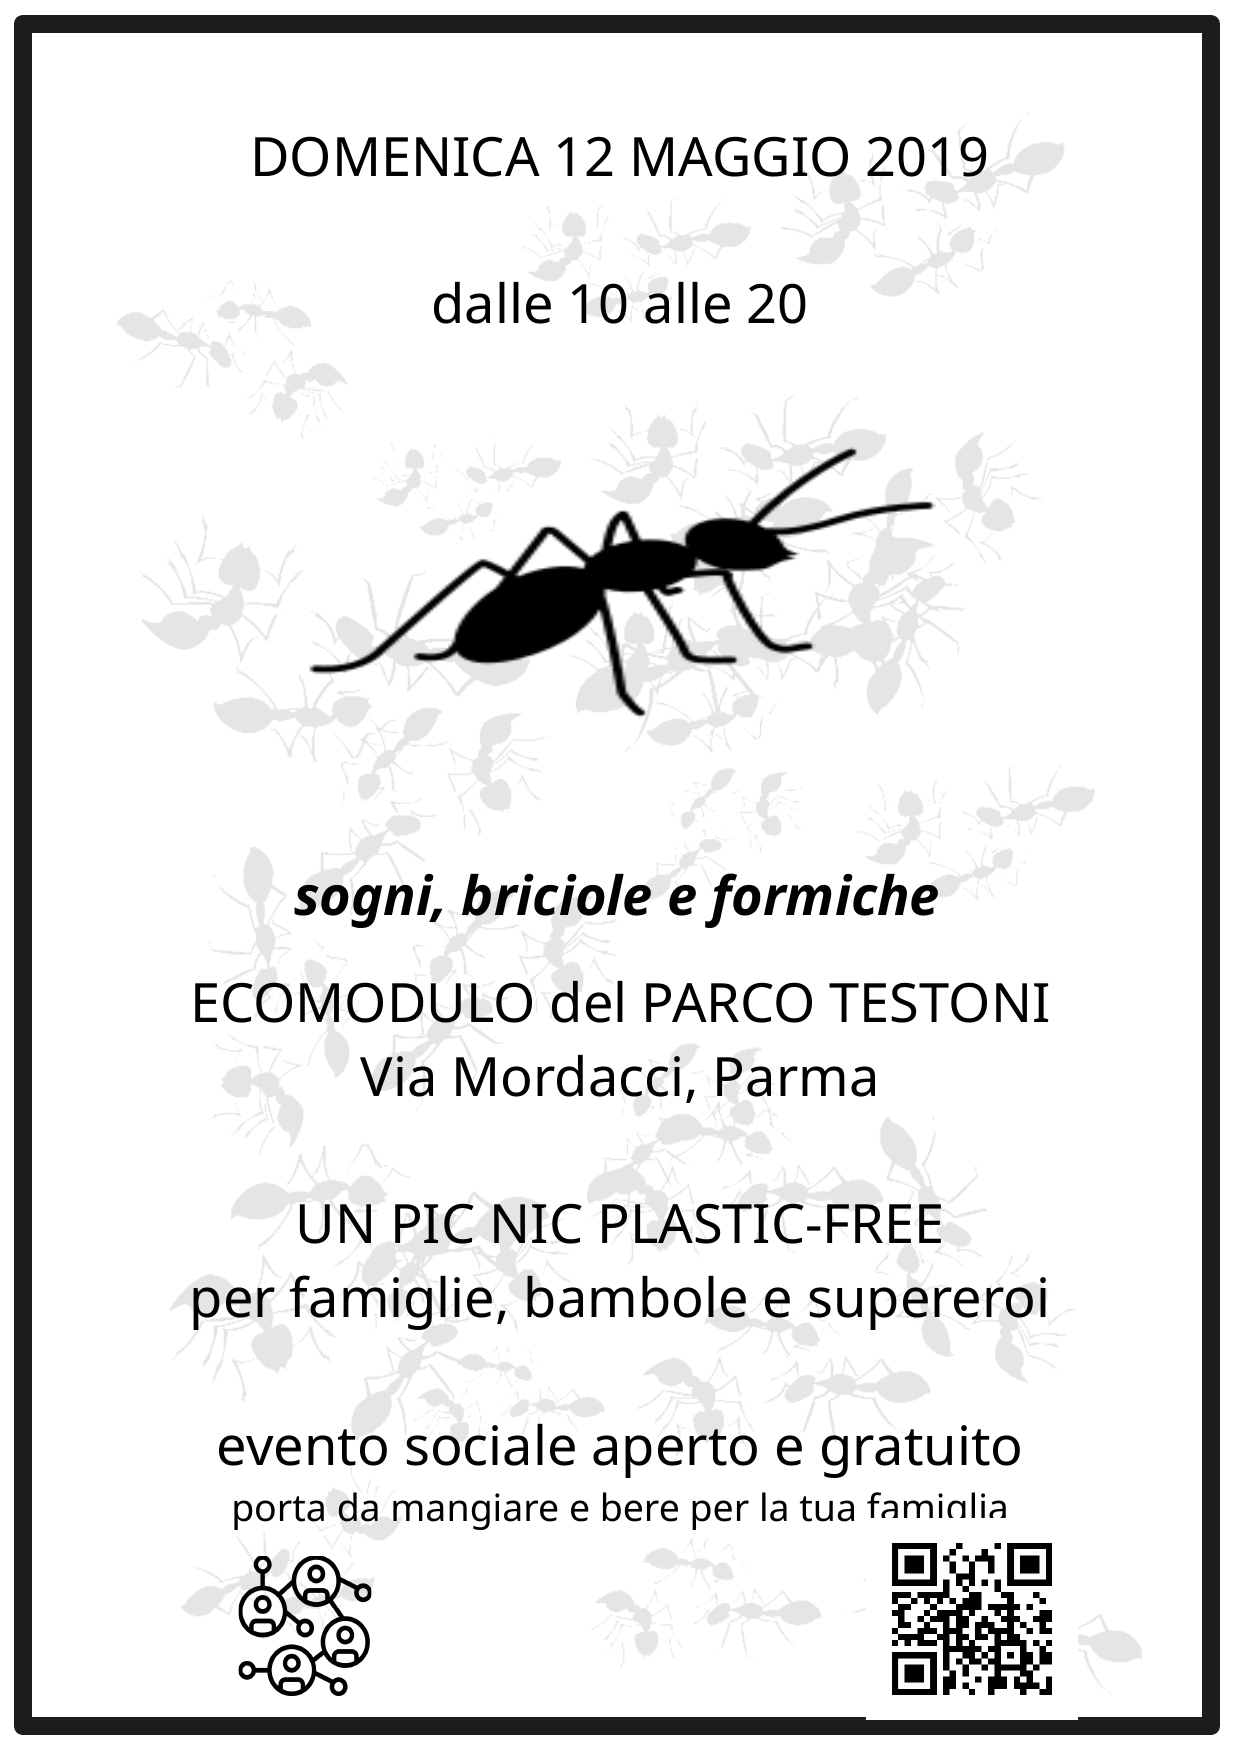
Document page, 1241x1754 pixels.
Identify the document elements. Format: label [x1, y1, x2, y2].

picture [238, 1556, 372, 1696]
picture [865, 1518, 1079, 1720]
